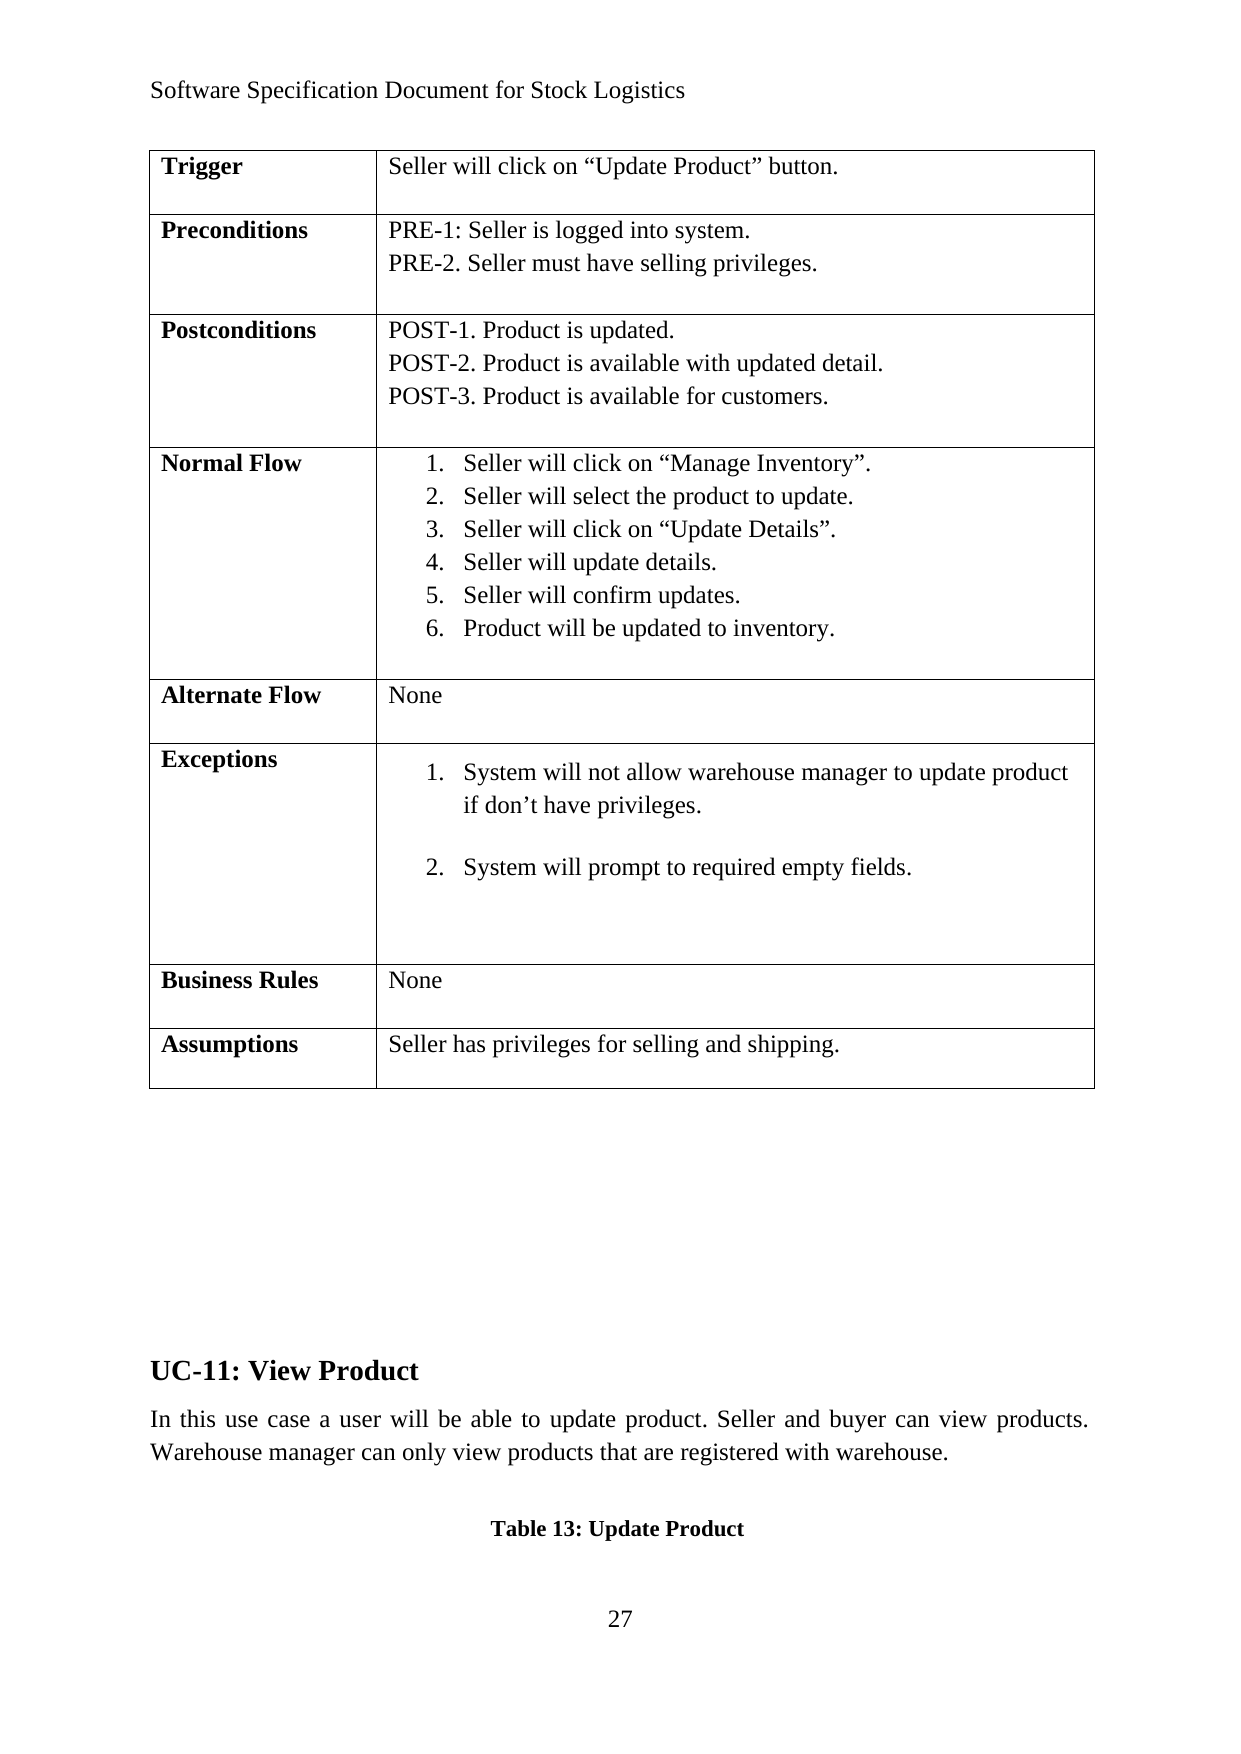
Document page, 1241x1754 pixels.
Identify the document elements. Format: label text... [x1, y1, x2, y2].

table_cell Seller has privileges for selling and shipping. [377, 1029, 1094, 1087]
table_cell Business Rules [150, 965, 376, 1028]
table_cell Exceptions [150, 744, 376, 964]
text UC-11: View Product [150, 1353, 1090, 1386]
table_cell Assumptions [150, 1029, 376, 1087]
table_cell None [377, 680, 1094, 743]
table_cell Preconditions [150, 215, 376, 314]
table_cell Normal Flow [150, 448, 376, 679]
table_cell Trigger [150, 151, 376, 214]
table_cell POST-1. Product is updated. POST-2. Product is available with updated detail. POST-3. Product is available for customers. [377, 315, 1094, 447]
table_cell Seller will click on “Update Product” button. [377, 151, 1094, 214]
table_cell Seller will click on “Manage Inventory”. Seller will select the product to update. Seller will click on “Update Details”. Seller will update details. Seller will confirm updates. Product will be updated to inventory. [377, 448, 1094, 679]
table_cell Postconditions [150, 315, 376, 447]
table_cell None [377, 965, 1094, 1028]
text Table 13: Update Product [150, 1515, 1090, 1542]
table_cell PRE-1: Seller is logged into system. PRE-2. Seller must have selling privileges. [377, 215, 1094, 314]
table_cell System will not allow warehouse manager to update product if don’t have privileges. System will prompt to required empty fields. [377, 744, 1094, 964]
text In this use case a user will be able to update product. Seller and buyer can view products. Warehouse manager can only view products that are registered with warehouse. [150, 1404, 1090, 1466]
table_cell Alternate Flow [150, 680, 376, 743]
